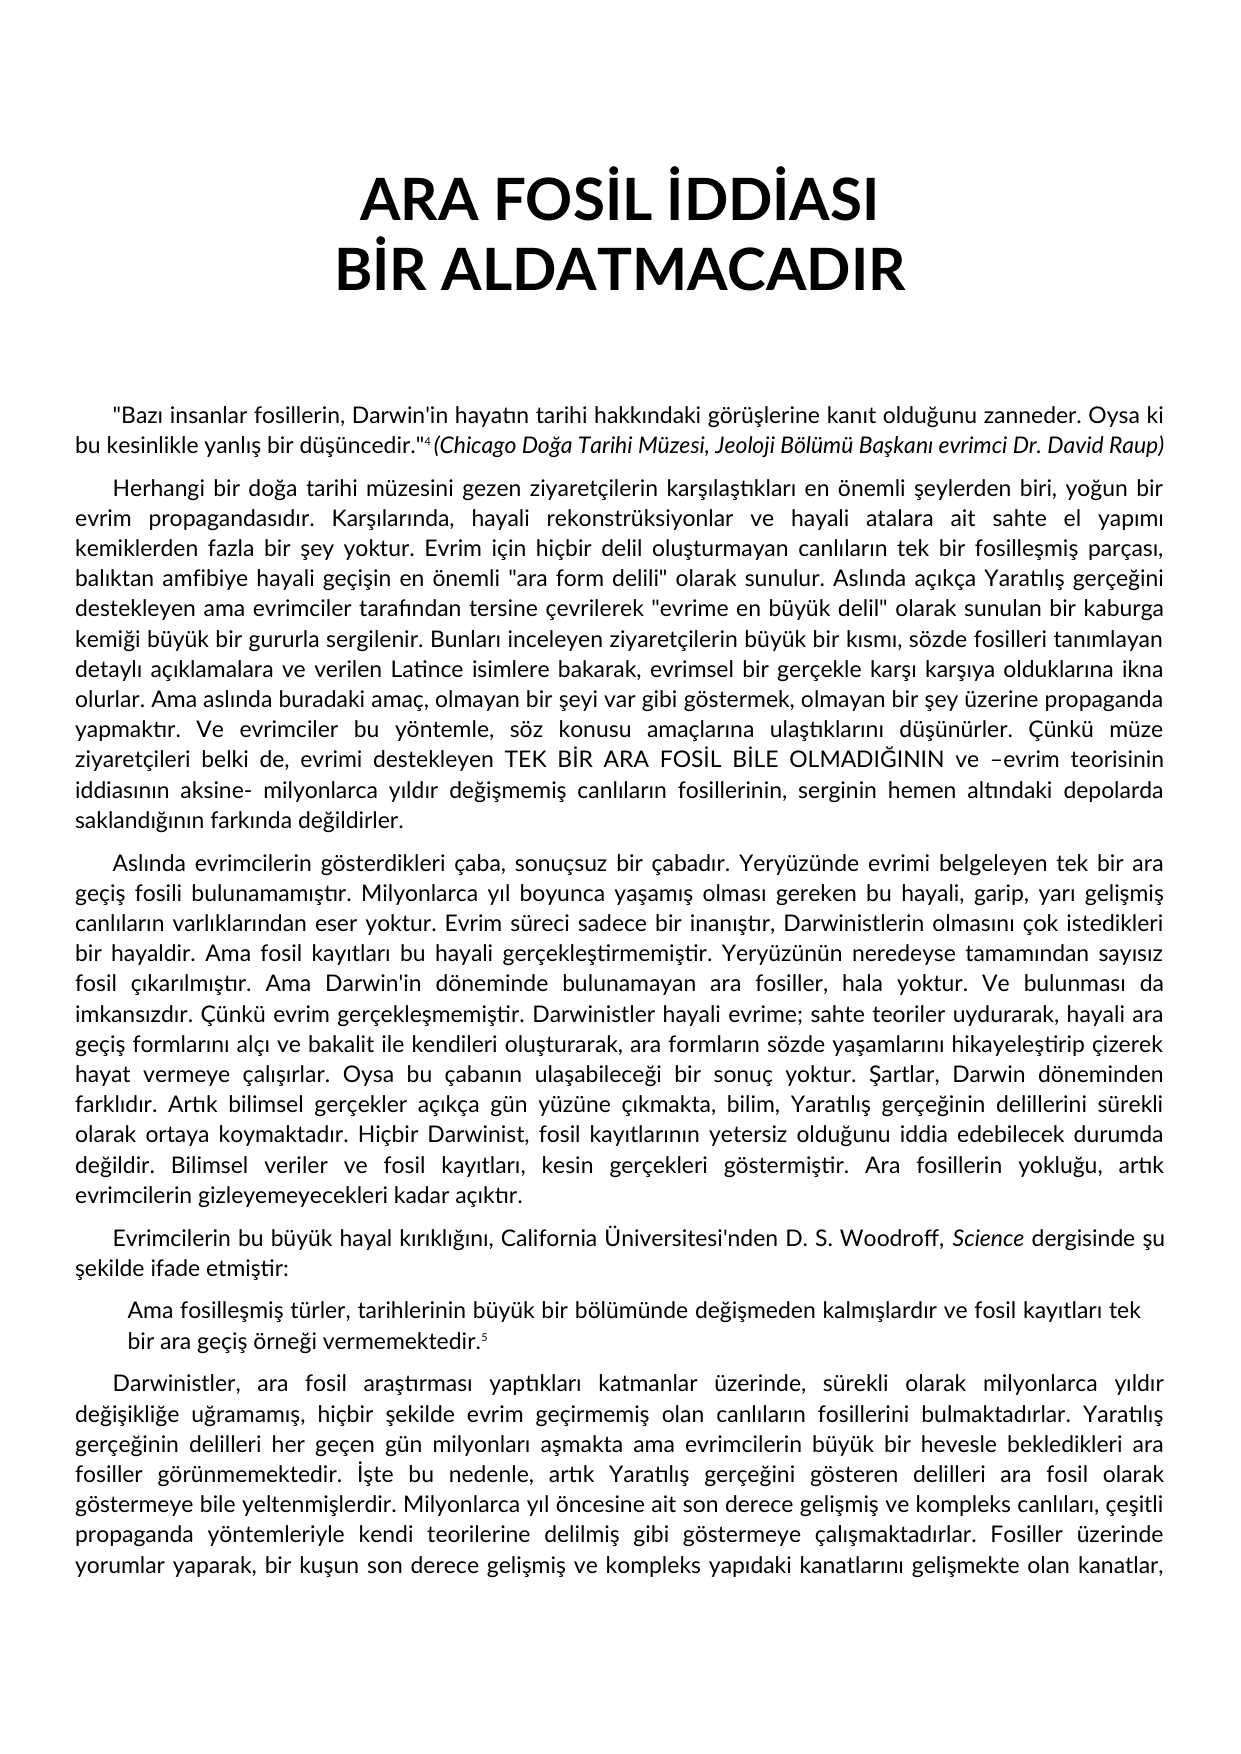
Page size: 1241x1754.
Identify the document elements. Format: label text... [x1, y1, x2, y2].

subtitle ARA FOSİL İDDİASI BİR ALDATMACADIR [75, 162, 1165, 302]
text Ama fosilleşmiş türler, tarihlerinin büyük bir bölümünde değişmeden kalmışlardır ve fosil kayıtları tek bir ara geçiş örneği vermemektedir.5 [127, 1296, 1143, 1354]
text Aslında evrimcilerin gösterdikleri çaba, sonuçsuz bir çabadır. Yeryüzünde evrimi belgeleyen tek bir ara geçiş fosili bulunamamıştır. Milyonlarca yıl boyunca yaşamış olması gereken bu hayali, garip, yarı gelişmiş canlıların varlıklarından eser yoktur. Evrim süreci sadece bir inanıştır, Darwinistlerin olmasını çok istedikleri bir hayaldir. Ama fosil kayıtları bu hayali gerçekleştirmemiştir. Yeryüzünün neredeyse tamamından sayısız fosil çıkarılmıştır. Ama Darwin'in döneminde bulunamayan ara fosiller, hala yoktur. Ve bulunması da imkansızdır. Çünkü evrim gerçekleşmemiştir. Darwinistler hayali evrime; sahte teoriler uydurarak, hayali ara geçiş formlarını alçı ve bakalit ile kendileri oluşturarak, ara formların sözde yaşamlarını hikayeleştirip çizerek hayat vermeye çalışırlar. Oysa bu çabanın ulaşabileceği bir sonuç yoktur. Şartlar, Darwin döneminden farklıdır. Artık bilimsel gerçekler açıkça gün yüzüne çıkmakta, bilim, Yaratılış gerçeğinin delillerini sürekli olarak ortaya koymaktadır. Hiçbir Darwinist, fosil kayıtlarının yetersiz olduğunu iddia edebilecek durumda değildir. Bilimsel veriler ve fosil kayıtları, kesin gerçekleri göstermiştir. Ara fosillerin yokluğu, artık evrimcilerin gizleyemeyecekleri kadar açıktır. [75, 848, 1165, 1208]
text Evrimcilerin bu büyük hayal kırıklığını, California Üniversitesi'nden D. S. Woodroff, Science dergisinde şu şekilde ifade etmiştir: [75, 1223, 1165, 1281]
text "Bazı insanlar fosillerin, Darwin'in hayatın tarihi hakkındaki görüşlerine kanıt olduğunu zanneder. Oysa ki bu kesinlikle yanlış bir düşüncedir."4 (Chicago Doğa Tarihi Müzesi, Jeoloji Bölümü Başkanı evrimci Dr. David Raup) [75, 400, 1165, 458]
text Darwinistler, ara fosil araştırması yaptıkları katmanlar üzerinde, sürekli olarak milyonlarca yıldır değişikliğe uğramamış, hiçbir şekilde evrim geçirmemiş olan canlıların fosillerini bulmaktadırlar. Yaratılış gerçeğinin delilleri her geçen gün milyonları aşmakta ama evrimcilerin büyük bir hevesle bekledikleri ara fosiller görünmemektedir. İşte bu nedenle, artık Yaratılış gerçeğini gösteren delilleri ara fosil olarak göstermeye bile yeltenmişlerdir. Milyonlarca yıl öncesine ait son derece gelişmiş ve kompleks canlıları, çeşitli propaganda yöntemleriyle kendi teorilerine delilmiş gibi göstermeye çalışmaktadırlar. Fosiller üzerinde yorumlar yaparak, bir kuşun son derece gelişmiş ve kompleks yapıdaki kanatlarını gelişmekte olan kanatlar, [75, 1369, 1165, 1578]
text Herhangi bir doğa tarihi müzesini gezen ziyaretçilerin karşılaştıkları en önemli şeylerden biri, yoğun bir evrim propagandasıdır. Karşılarında, hayali rekonstrüksiyonlar ve hayali atalara ait sahte el yapımı kemiklerden fazla bir şey yoktur. Evrim için hiçbir delil oluşturmayan canlıların tek bir fosilleşmiş parçası, balıktan amfibiye hayali geçişin en önemli "ara form delili" olarak sunulur. Aslında açıkça Yaratılış gerçeğini destekleyen ama evrimciler tarafından tersine çevrilerek "evrime en büyük delil" olarak sunulan bir kaburga kemiği büyük bir gururla sergilenir. Bunları inceleyen ziyaretçilerin büyük bir kısmı, sözde fosilleri tanımlayan detaylı açıklamalara ve verilen Latince isimlere bakarak, evrimsel bir gerçekle karşı karşıya olduklarına ikna olurlar. Ama aslında buradaki amaç, olmayan bir şeyi var gibi göstermek, olmayan bir şey üzerine propaganda yapmaktır. Ve evrimciler bu yöntemle, söz konusu amaçlarına ulaştıklarını düşünürler. Çünkü müze ziyaretçileri belki de, evrimi destekleyen TEK BİR ARA FOSİL BİLE OLMADIĞININ ve –evrim teorisinin iddiasının aksine- milyonlarca yıldır değişmemiş canlıların fosillerinin, serginin hemen altındaki depolarda saklandığının farkında değildirler. [75, 473, 1165, 833]
